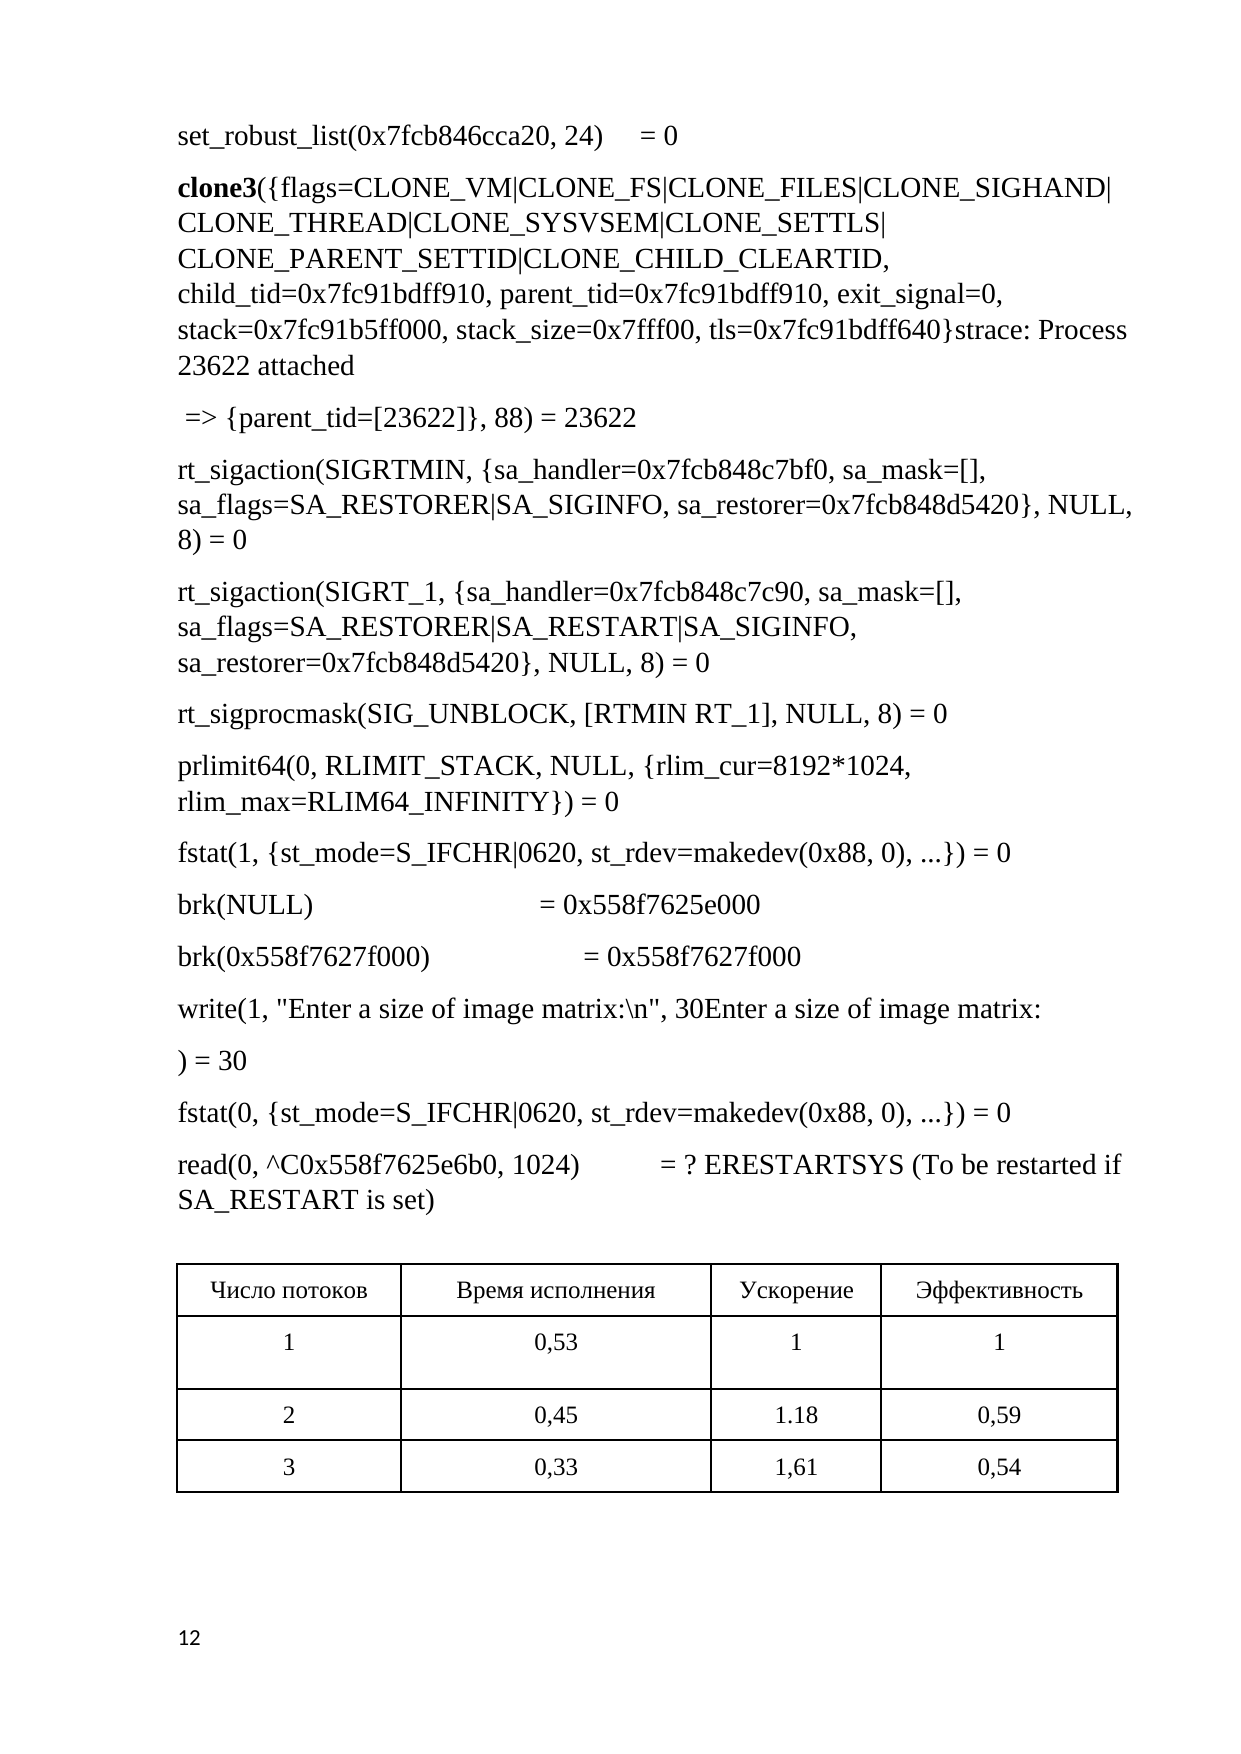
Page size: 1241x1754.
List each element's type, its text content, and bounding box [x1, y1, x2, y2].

table_header Ускорение [712, 1265, 880, 1314]
table_cell 1 [178, 1317, 400, 1387]
text rt_sigprocmask(SIG_UNBLOCK, [RTMIN RT_1], NULL, 8) = 0 [177, 697, 1152, 730]
table_cell 0,45 [402, 1390, 710, 1439]
text brk(0x558f7627f000) = 0x558f7627f000 [177, 939, 1152, 973]
table_cell 0,33 [402, 1441, 710, 1491]
table_cell 0,59 [882, 1390, 1116, 1439]
table_cell 1 [882, 1317, 1116, 1387]
text write(1, "Enter a size of image matrix:\n", 30Enter a size of image matrix: [177, 991, 1152, 1025]
table_cell 0,54 [882, 1441, 1116, 1491]
table_cell 1 [712, 1317, 880, 1387]
text => {parent_tid=[23622]}, 88) = 23622 [177, 400, 1152, 433]
text rt_sigaction(SIGRTMIN, {sa_handler=0x7fcb848c7bf0, sa_mask=[], sa_flags=SA_RESTORER|SA_SIGINFO, sa_restorer=0x7fcb848d5420}, NULL, 8) = 0 [177, 452, 1152, 556]
table_cell 2 [178, 1390, 400, 1439]
table_header Число потоков [178, 1265, 400, 1314]
table_cell 0,53 [402, 1317, 710, 1387]
table_cell 1,61 [712, 1441, 880, 1491]
text brk(NULL) = 0x558f7625e000 [177, 887, 1152, 921]
text prlimit64(0, RLIMIT_STACK, NULL, {rlim_cur=8192*1024, rlim_max=RLIM64_INFINITY}) = 0 [177, 748, 1152, 817]
text rt_sigaction(SIGRT_1, {sa_handler=0x7fcb848c7c90, sa_mask=[], sa_flags=SA_RESTORER|SA_RESTART|SA_SIGINFO, sa_restorer=0x7fcb848d5420}, NULL, 8) = 0 [177, 574, 1152, 678]
table_header Время исполнения [402, 1265, 710, 1314]
table_cell 1.18 [712, 1390, 880, 1439]
text ) = 30 [177, 1043, 1152, 1077]
text [177, 1493, 1152, 1562]
table_header Эффективность [882, 1265, 1116, 1314]
text read(0, ^C0x558f7625e6b0, 1024) = ? ERESTARTSYS (To be restarted if SA_RESTART is set) [177, 1147, 1152, 1245]
text set_robust_list(0x7fcb846cca20, 24) = 0 [177, 118, 1152, 152]
text fstat(1, {st_mode=S_IFCHR|0620, st_rdev=makedev(0x88, 0), ...}) = 0 [177, 836, 1152, 869]
table_cell 3 [178, 1441, 400, 1491]
text clone3({flags=CLONE_VM|CLONE_FS|CLONE_FILES|CLONE_SIGHAND|CLONE_THREAD|CLONE_SYSVSEM|CLONE_SETTLS|CLONE_PARENT_SETTID|CLONE_CHILD_CLEARTID, child_tid=0x7fc91bdff910, parent_tid=0x7fc91bdff910, exit_signal=0, stack=0x7fc91b5ff000, stack_size=0x7fff00, tls=0x7fc91bdff640}strace: Process 23622 attached [177, 170, 1152, 381]
text fstat(0, {st_mode=S_IFCHR|0620, st_rdev=makedev(0x88, 0), ...}) = 0 [177, 1095, 1152, 1128]
